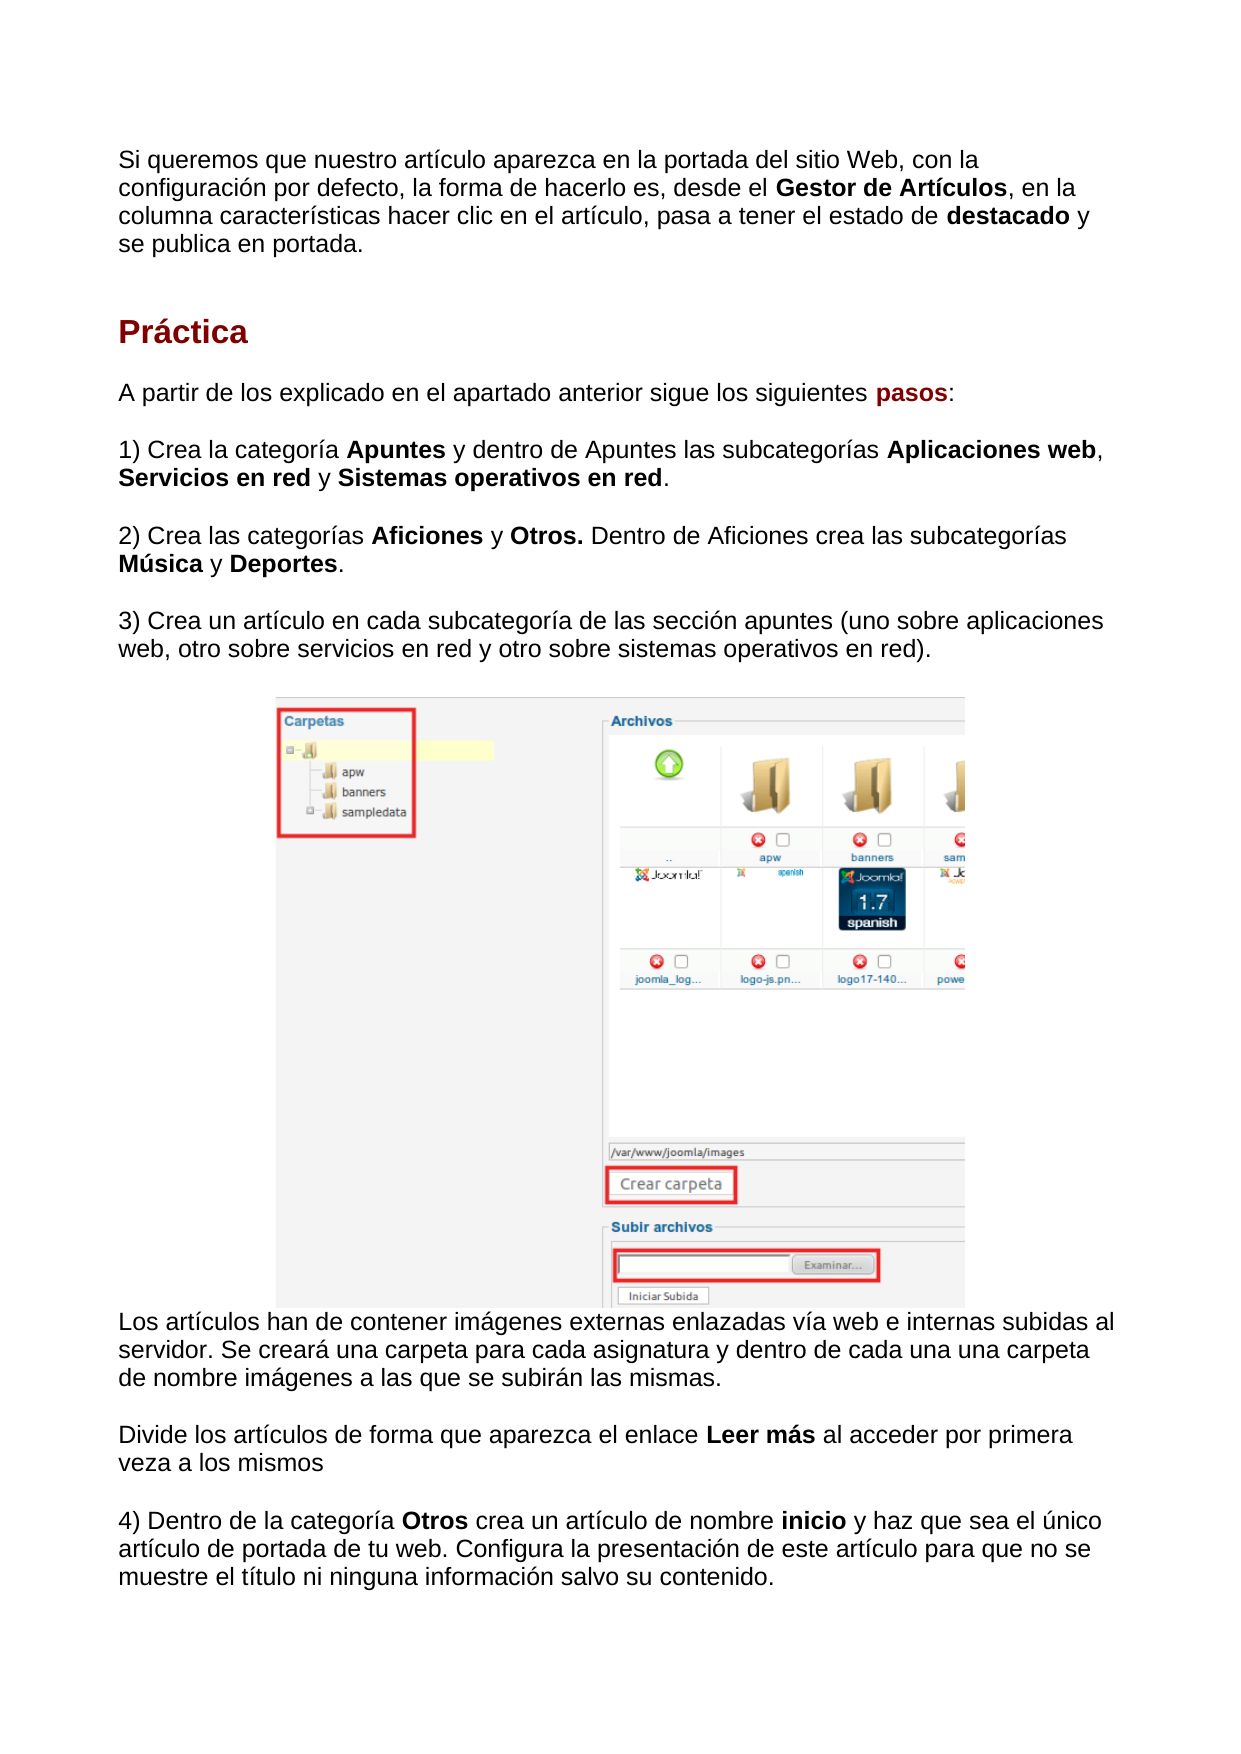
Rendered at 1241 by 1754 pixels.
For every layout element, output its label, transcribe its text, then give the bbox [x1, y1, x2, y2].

text 2) Crea las categorías Aficiones y Otros. Dentro de Aficiones crea las subcategorías Música y Deportes. [118, 521, 1122, 577]
text Los artículos han de contener imágenes externas enlazadas vía web e internas subidas al servidor. Se creará una carpeta para cada asignatura y dentro de cada una una carpeta de nombre imágenes a las que se subirán las mismas. [118, 692, 1122, 1392]
text 4) Dentro de la categoría Otros crea un artículo de nombre inicio y haz que sea el único artículo de portada de tu web. Configura la presentación de este artículo para que no se muestre el título ni ninguna información salvo su contenido. [118, 1507, 1122, 1590]
text 3) Crea un artículo en cada subcategoría de las sección apuntes (uno sobre aplicaciones web, otro sobre servicios en red y otro sobre sistemas operativos en red). [118, 607, 1122, 663]
text Si queremos que nuestro artículo aparezca en la portada del sitio Web, con la configuración por defecto, la forma de hacerlo es, desde el Gestor de Artículos, en la columna características hacer clic en el artículo, pasa a tener el estado de destacado y se publica en portada. [118, 146, 1122, 258]
text Divide los artículos de forma que aparezca el enlace Leer más al acceder por primera veza a los mismos [118, 1421, 1122, 1477]
text A partir de los explicado en el apartado anterior sigue los siguientes pasos: [118, 379, 1122, 407]
text Práctica [118, 313, 1122, 351]
picture [275, 697, 965, 1308]
text 1) Crea la categoría Apuntes y dentro de Apuntes las subcategorías Aplicaciones web, Servicios en red y Sistemas operativos en red. [118, 436, 1122, 492]
